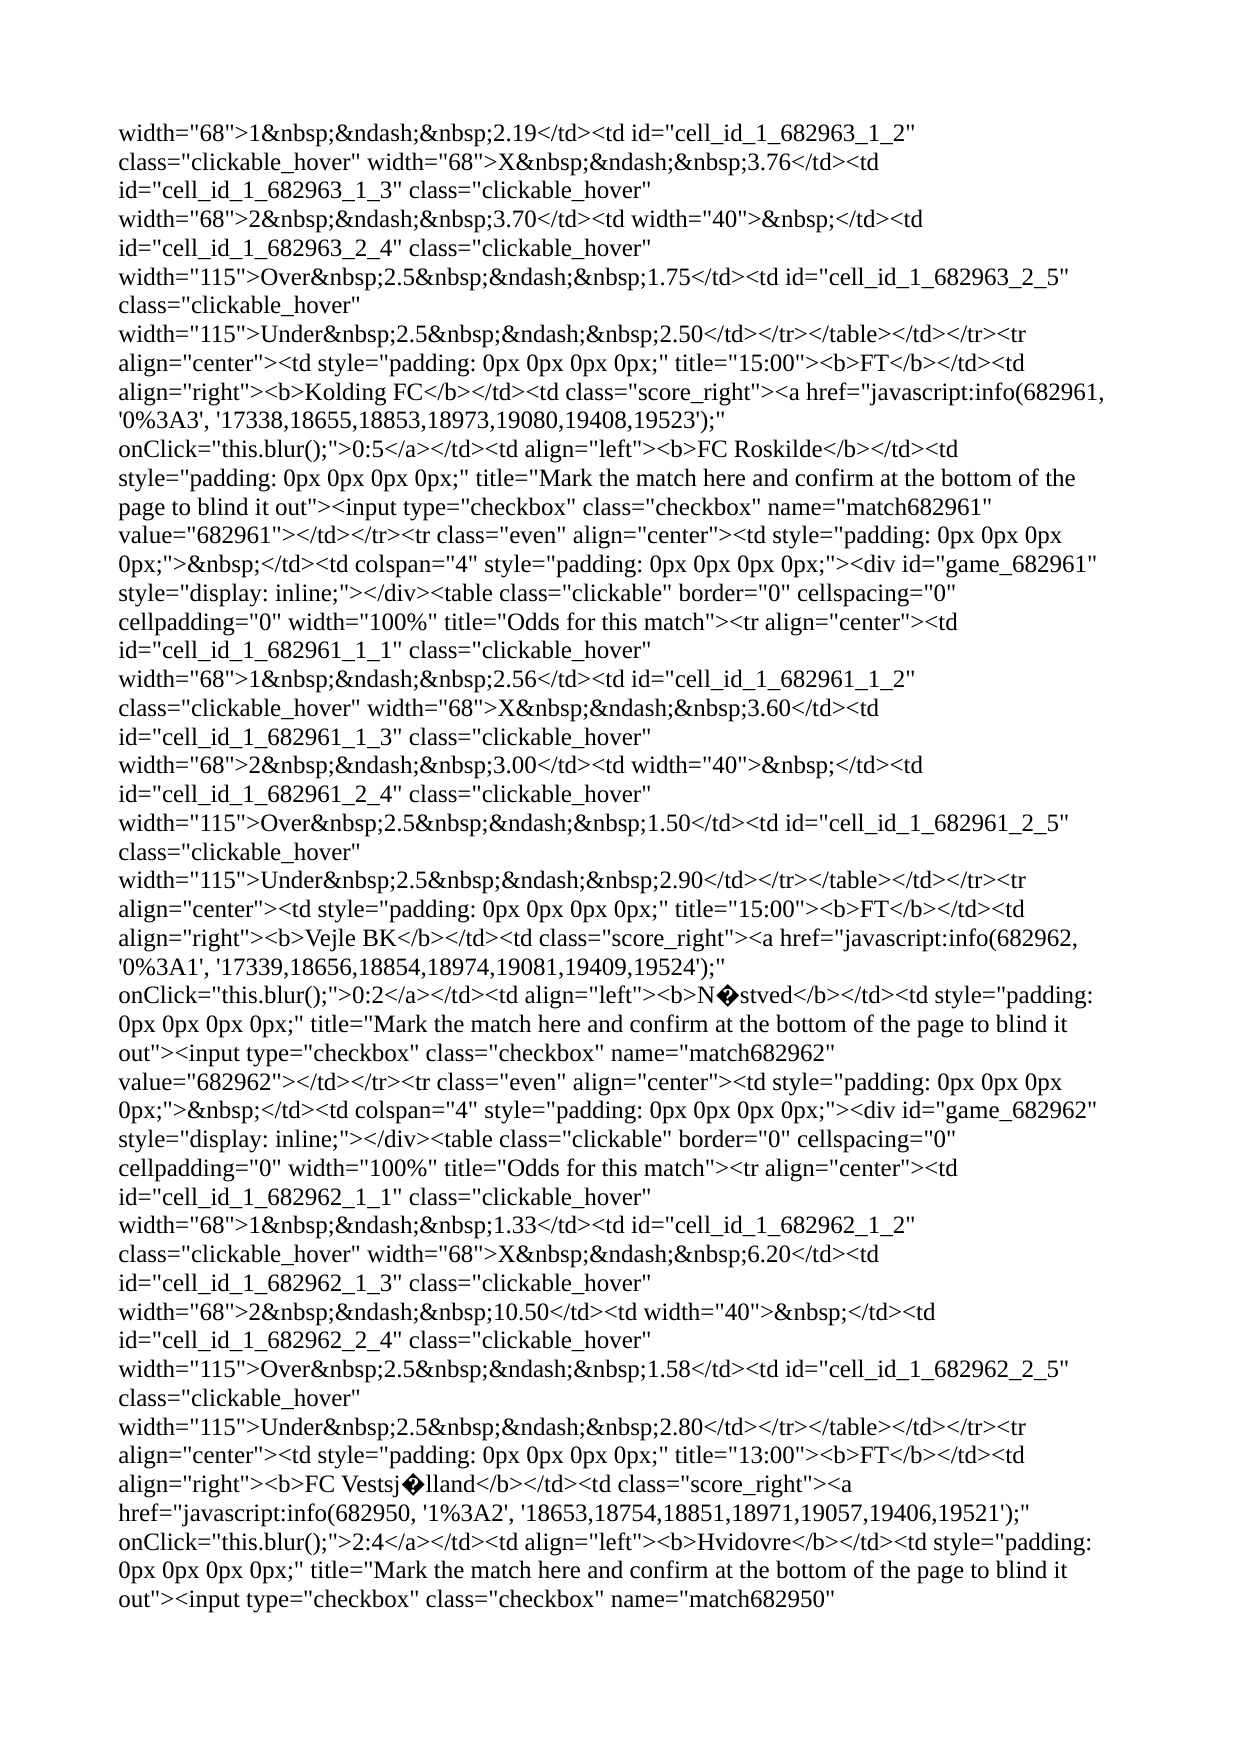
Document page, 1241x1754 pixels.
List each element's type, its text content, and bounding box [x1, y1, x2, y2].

text width="68">1&nbsp;&ndash;&nbsp;2.19</td><td id="cell_id_1_682963_1_2" class="clickable_hover" width="68">X&nbsp;&ndash;&nbsp;3.76</td><td id="cell_id_1_682963_1_3" class="clickable_hover" width="68">2&nbsp;&ndash;&nbsp;3.70</td><td width="40">&nbsp;</td><td id="cell_id_1_682963_2_4" class="clickable_hover" width="115">Over&nbsp;2.5&nbsp;&ndash;&nbsp;1.75</td><td id="cell_id_1_682963_2_5" class="clickable_hover" width="115">Under&nbsp;2.5&nbsp;&ndash;&nbsp;2.50</td></tr></table></td></tr><tr align="center"><td style="padding: 0px 0px 0px 0px;" title="15:00"><b>FT</b></td><td align="right"><b>Kolding FC</b></td><td class="score_right"><a href="javascript:info(682961, '0%3A3', '17338,18655,18853,18973,19080,19408,19523');" onClick="this.blur();">0:5</a></td><td align="left"><b>FC Roskilde</b></td><td style="padding: 0px 0px 0px 0px;" title="Mark the match here and confirm at the bottom of the page to blind it out"><input type="checkbox" class="checkbox" name="match682961" value="682961"></td></tr><tr class="even" align="center"><td style="padding: 0px 0px 0px 0px;">&nbsp;</td><td colspan="4" style="padding: 0px 0px 0px 0px;"><div id="game_682961" style="display: inline;"></div><table class="clickable" border="0" cellspacing="0" cellpadding="0" width="100%" title="Odds for this match"><tr align="center"><td id="cell_id_1_682961_1_1" class="clickable_hover" width="68">1&nbsp;&ndash;&nbsp;2.56</td><td id="cell_id_1_682961_1_2" class="clickable_hover" width="68">X&nbsp;&ndash;&nbsp;3.60</td><td id="cell_id_1_682961_1_3" class="clickable_hover" width="68">2&nbsp;&ndash;&nbsp;3.00</td><td width="40">&nbsp;</td><td id="cell_id_1_682961_2_4" class="clickable_hover" width="115">Over&nbsp;2.5&nbsp;&ndash;&nbsp;1.50</td><td id="cell_id_1_682961_2_5" class="clickable_hover" width="115">Under&nbsp;2.5&nbsp;&ndash;&nbsp;2.90</td></tr></table></td></tr><tr align="center"><td style="padding: 0px 0px 0px 0px;" title="15:00"><b>FT</b></td><td align="right"><b>Vejle BK</b></td><td class="score_right"><a href="javascript:info(682962, '0%3A1', '17339,18656,18854,18974,19081,19409,19524');" onClick="this.blur();">0:2</a></td><td align="left"><b>N�stved</b></td><td style="padding: 0px 0px 0px 0px;" title="Mark the match here and confirm at the bottom of the page to blind it out"><input type="checkbox" class="checkbox" name="match682962" value="682962"></td></tr><tr class="even" align="center"><td style="padding: 0px 0px 0px 0px;">&nbsp;</td><td colspan="4" style="padding: 0px 0px 0px 0px;"><div id="game_682962" style="display: inline;"></div><table class="clickable" border="0" cellspacing="0" cellpadding="0" width="100%" title="Odds for this match"><tr align="center"><td id="cell_id_1_682962_1_1" class="clickable_hover" width="68">1&nbsp;&ndash;&nbsp;1.33</td><td id="cell_id_1_682962_1_2" class="clickable_hover" width="68">X&nbsp;&ndash;&nbsp;6.20</td><td id="cell_id_1_682962_1_3" class="clickable_hover" width="68">2&nbsp;&ndash;&nbsp;10.50</td><td width="40">&nbsp;</td><td id="cell_id_1_682962_2_4" class="clickable_hover" width="115">Over&nbsp;2.5&nbsp;&ndash;&nbsp;1.58</td><td id="cell_id_1_682962_2_5" class="clickable_hover" width="115">Under&nbsp;2.5&nbsp;&ndash;&nbsp;2.80</td></tr></table></td></tr><tr align="center"><td style="padding: 0px 0px 0px 0px;" title="13:00"><b>FT</b></td><td align="right"><b>FC Vestsj�lland</b></td><td class="score_right"><a href="javascript:info(682950, '1%3A2', '18653,18754,18851,18971,19057,19406,19521');" onClick="this.blur();">2:4</a></td><td align="left"><b>Hvidovre</b></td><td style="padding: 0px 0px 0px 0px;" title="Mark the match here and confirm at the bottom of the page to blind it out"><input type="checkbox" class="checkbox" name="match682950" [118, 118, 1122, 1613]
